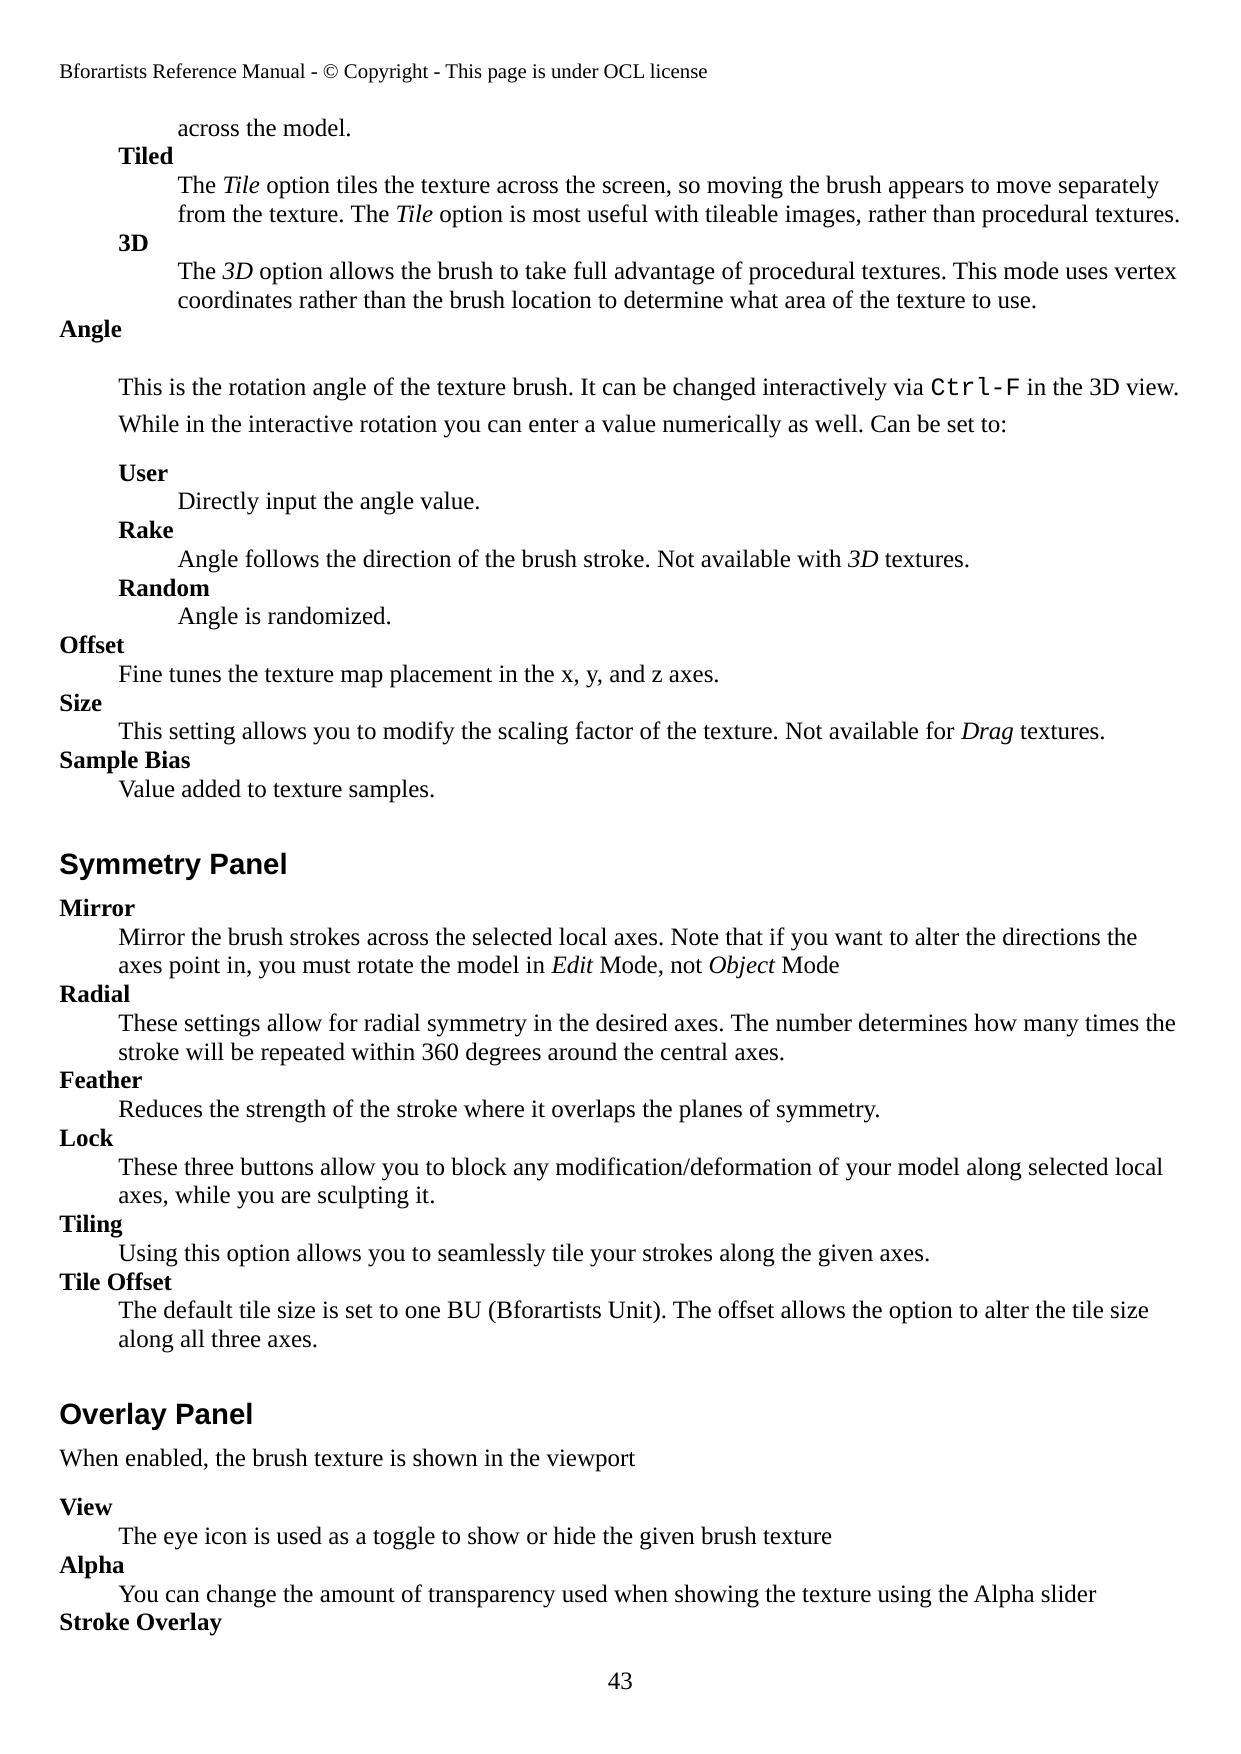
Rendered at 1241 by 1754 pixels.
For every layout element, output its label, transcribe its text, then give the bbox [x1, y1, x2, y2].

list The Tile option tiles the texture across the screen, so moving the brush appears to move separately from the texture. The Tile option is most useful with tileable images, rather than procedural textures. [177, 170, 1181, 228]
list The eye icon is used as a toggle to show or hide the given brush texture [118, 1521, 1181, 1550]
subtitle Symmetry Panel [59, 847, 1181, 881]
list Using this option allows you to seamlessly tile your strokes along the given axes. [118, 1238, 1181, 1267]
list Value added to texture samples. [118, 774, 1181, 803]
subtitle View [59, 1492, 1181, 1521]
subtitle Overlay Panel [59, 1397, 1181, 1431]
text When enabled, the brush texture is shown in the viewport [59, 1443, 1181, 1472]
list The 3D option allows the brush to take full advantage of procedural textures. This mode uses vertex coordinates rather than the brush location to determine what area of the texture to use. [177, 256, 1181, 314]
list These settings allow for radial symmetry in the desired axes. The number determines how many times the stroke will be repeated within 360 degrees around the central axes. [118, 1008, 1181, 1066]
subtitle Radial [59, 979, 1181, 1008]
subtitle Rake [118, 515, 1181, 544]
list Angle follows the direction of the brush stroke. Not available with 3D textures. [177, 544, 1181, 573]
list Directly input the angle value. [177, 486, 1181, 515]
subtitle Size [59, 688, 1181, 716]
list Reduces the strength of the stroke where it overlaps the planes of symmetry. [118, 1094, 1181, 1123]
list You can change the amount of transparency used when showing the texture using the Alpha slider [118, 1579, 1181, 1607]
subtitle Tile Offset [59, 1267, 1181, 1296]
subtitle Tiled [118, 141, 1181, 170]
list Mirror the brush strokes across the selected local axes. Note that if you want to alter the directions the axes point in, you must rotate the model in Edit Mode, not Object Mode [118, 922, 1181, 979]
subtitle 3D [118, 228, 1181, 256]
list Fine tunes the texture map placement in the x, y, and z axes. [118, 659, 1181, 688]
subtitle Stroke Overlay [59, 1607, 1181, 1636]
subtitle Lock [59, 1123, 1181, 1152]
subtitle Tiling [59, 1209, 1181, 1238]
text This is the rotation angle of the texture brush. It can be changed interactively via Ctrl-F in the 3D view. While in the interactive rotation you can enter a value numerically as well. Can be set to: [118, 372, 1181, 437]
list Angle is randomized. [177, 601, 1181, 630]
subtitle Mirror [59, 893, 1181, 922]
subtitle Angle [59, 314, 1181, 343]
subtitle Offset [59, 630, 1181, 659]
list This setting allows you to modify the scaling factor of the texture. Not available for Drag textures. [118, 716, 1181, 745]
list The default tile size is set to one BU (Bforartists Unit). The offset allows the option to alter the tile size along all three axes. [118, 1296, 1181, 1353]
subtitle Sample Bias [59, 745, 1181, 774]
list across the model. [177, 113, 1181, 141]
list These three buttons allow you to block any modification/deformation of your model along selected local axes, while you are sculpting it. [118, 1152, 1181, 1209]
subtitle Alpha [59, 1550, 1181, 1579]
subtitle User [118, 458, 1181, 486]
subtitle Feather [59, 1066, 1181, 1094]
subtitle Random [118, 573, 1181, 601]
